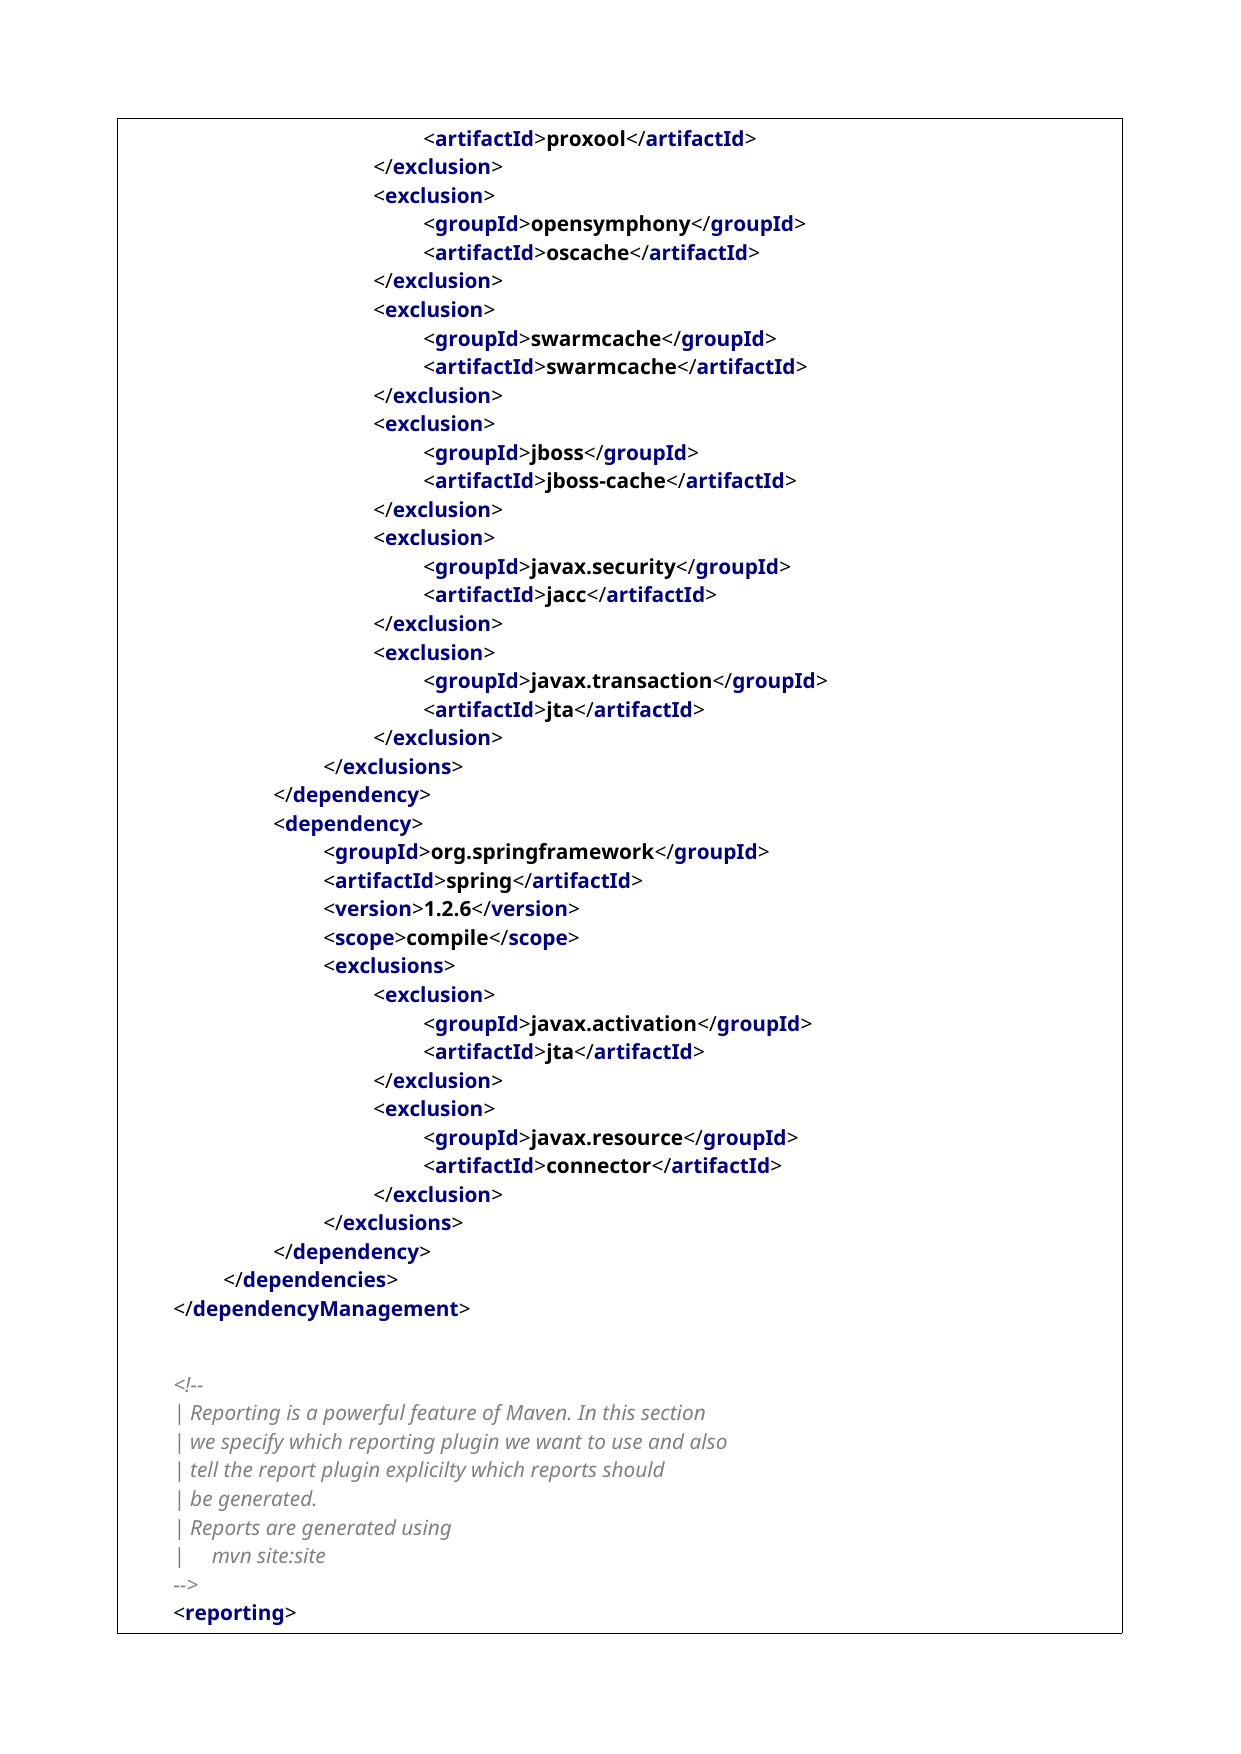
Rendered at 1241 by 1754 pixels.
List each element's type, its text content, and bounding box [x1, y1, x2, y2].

table_header <artifactId>proxool</artifactId> </exclusion> <exclusion> <groupId>opensymphony</groupId> <artifactId>oscache</artifactId> </exclusion> <exclusion> <groupId>swarmcache</groupId> <artifactId>swarmcache</artifactId> </exclusion> <exclusion> <groupId>jboss</groupId> <artifactId>jboss-cache</artifactId> </exclusion> <exclusion> <groupId>javax.security</groupId> <artifactId>jacc</artifactId> </exclusion> <exclusion> <groupId>javax.transaction</groupId> <artifactId>jta</artifactId> </exclusion> </exclusions> </dependency> <dependency> <groupId>org.springframework</groupId> <artifactId>spring</artifactId> <version>1.2.6</version> <scope>compile</scope> <exclusions> <exclusion> <groupId>javax.activation</groupId> <artifactId>jta</artifactId> </exclusion> <exclusion> <groupId>javax.resource</groupId> <artifactId>connector</artifactId> </exclusion> </exclusions> </dependency> </dependencies> </dependencyManagement> <!-- | Reporting is a powerful feature of Maven. In this section | we specify which reporting plugin we want to use and also | tell the report plugin explicilty which reports should | be generated. | Reports are generated using | mvn site:site --> <reporting> [118, 119, 1122, 1633]
